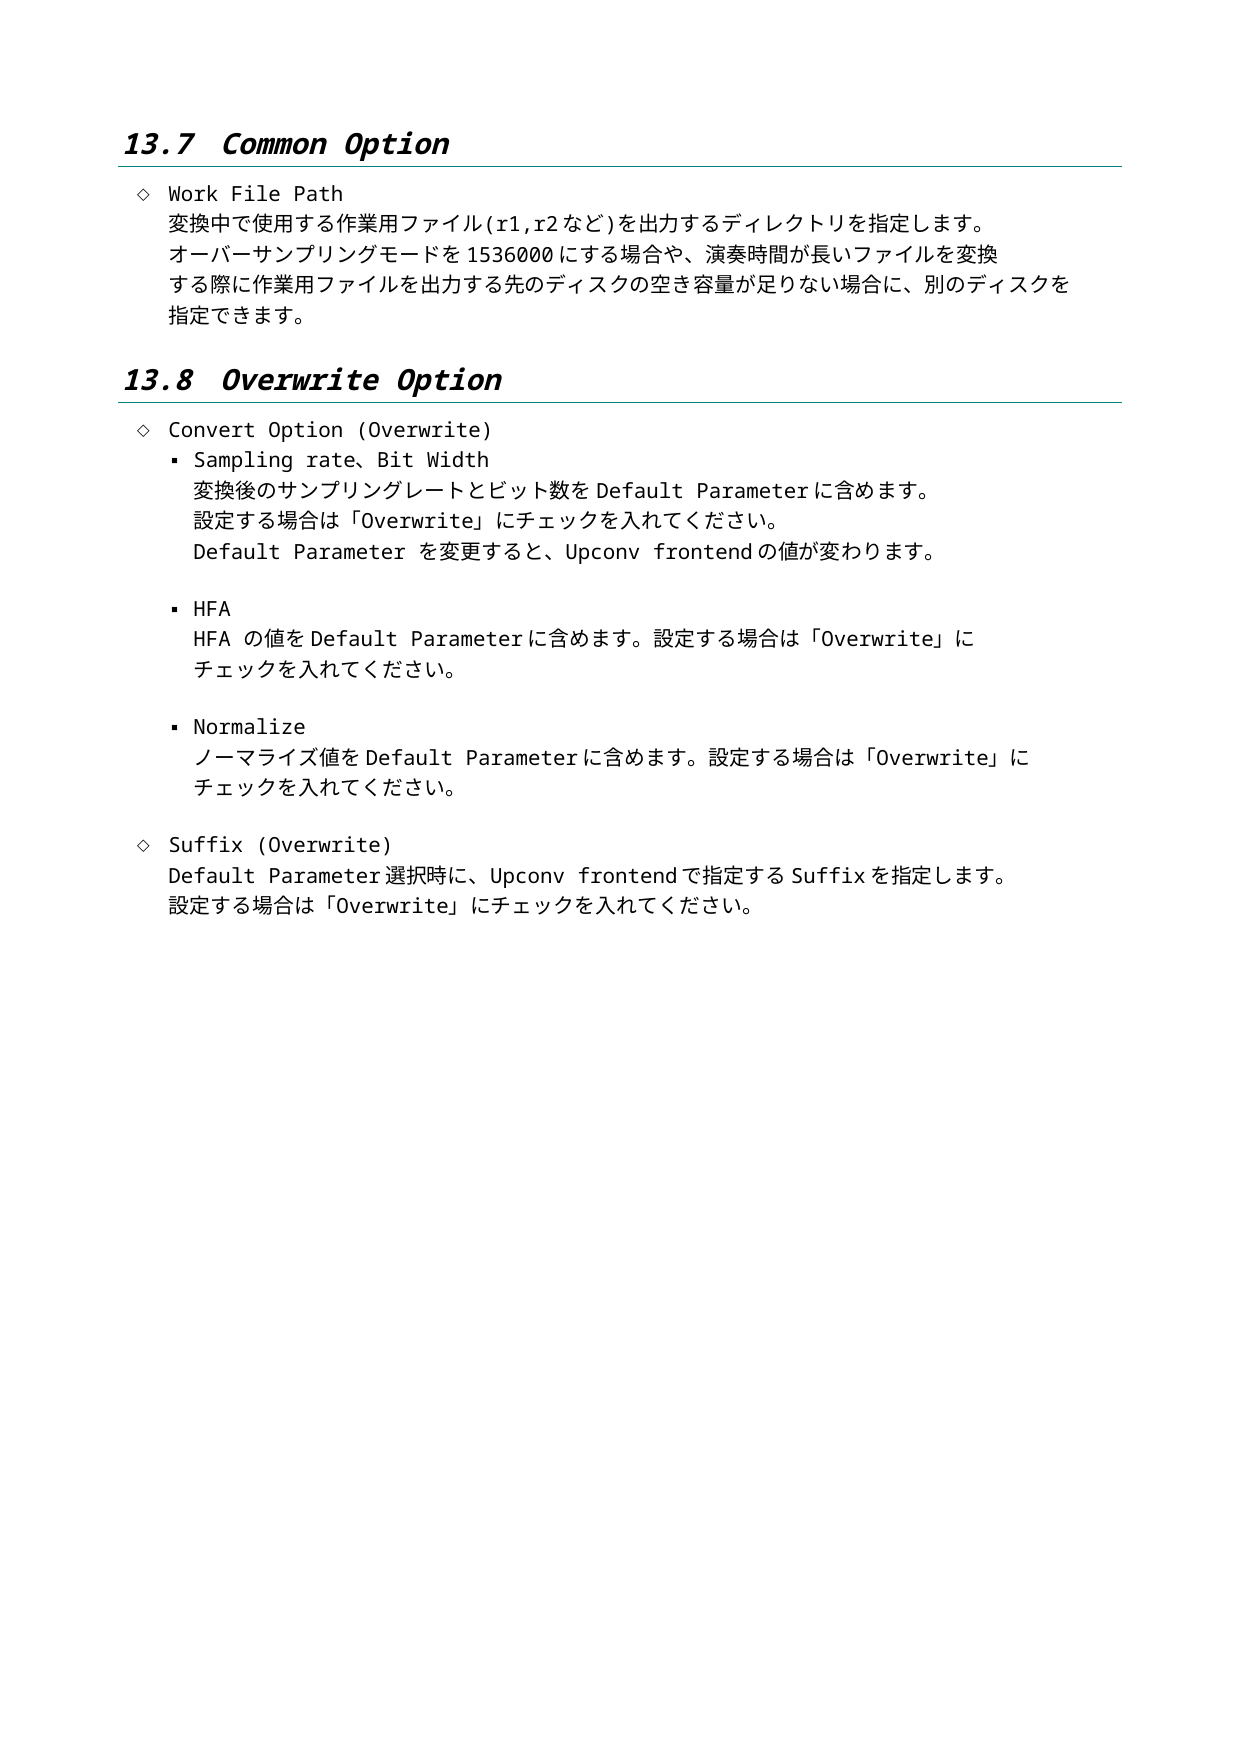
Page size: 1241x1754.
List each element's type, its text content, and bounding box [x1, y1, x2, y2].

subtitle Common Option [118, 118, 1122, 166]
text 変換中で使用する作業用ファイル(r1,r2など)を出力するディレクトリを指定します。 [118, 207, 1122, 238]
text Default Parameter を変更すると、Upconv frontendの値が変わります。 [118, 535, 1122, 565]
text HFA の値をDefault Parameterに含めます。設定する場合は「Overwrite」に チェックを入れてください。 [118, 622, 1122, 683]
text ◇ Work File Path [118, 178, 1122, 207]
text 設定する場合は「Overwrite」にチェックを入れてください。 [118, 889, 1122, 919]
text Default Parameter選択時に、Upconv frontendで指定するSuffixを指定します。 [118, 858, 1122, 889]
text ▪ Normalize ノーマライズ値をDefault Parameterに含めます。設定する場合は「Overwrite」に チェックを入れてください。 [118, 712, 1122, 801]
text ▪ Sampling rate、Bit Width [118, 443, 1122, 474]
text 変換後のサンプリングレートとビット数をDefault Parameterに含めます。 設定する場合は「Overwrite」にチェックを入れてください。 [118, 474, 1122, 535]
subtitle Overwrite Option [118, 354, 1122, 402]
text ◇ Suffix (Overwrite) [118, 830, 1122, 858]
text 指定できます。 [118, 299, 1122, 329]
text ▪ HFA [118, 594, 1122, 622]
text ◇ Convert Option (Overwrite) [118, 414, 1122, 443]
text オーバーサンプリングモードを1536000にする場合や、演奏時間が長いファイルを変換 する際に作業用ファイルを出力する先のディスクの空き容量が足りない場合に、別のディスクを [118, 238, 1122, 299]
